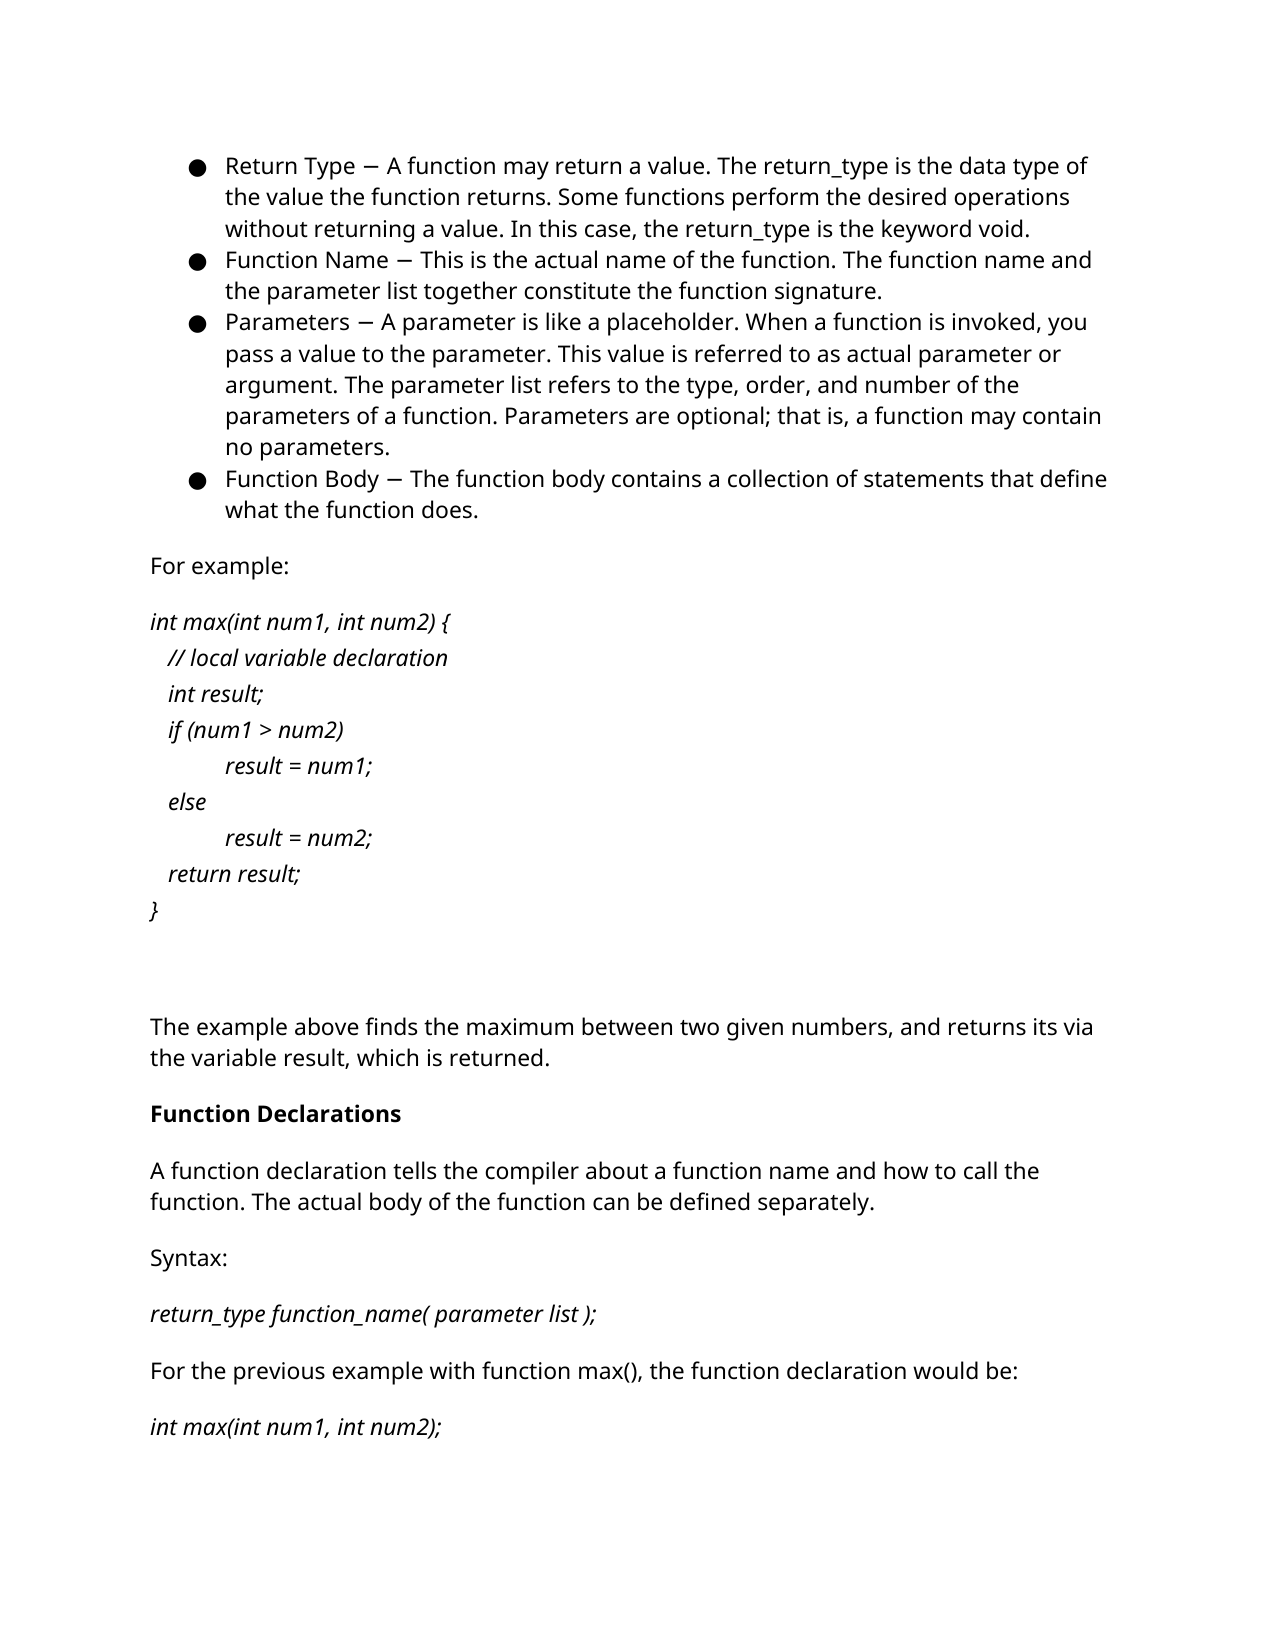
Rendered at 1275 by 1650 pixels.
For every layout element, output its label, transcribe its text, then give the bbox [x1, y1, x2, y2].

list Function Name − This is the actual name of the function. The function name and the parameter list together constitute the function signature. [187, 244, 1125, 306]
text if (num1 > num2) [150, 714, 1125, 745]
text result = num1; [150, 750, 1125, 781]
list Function Body − The function body contains a collection of statements that define what the function does. [187, 462, 1125, 525]
text The example above finds the maximum between two given numbers, and returns its via the variable result, which is returned. [150, 1011, 1125, 1073]
text int max(int num1, int num2); [150, 1411, 1125, 1442]
text A function declaration tells the compiler about a function name and how to call the function. The actual body of the function can be defined separately. [150, 1155, 1125, 1217]
text int result; [150, 678, 1125, 709]
text } [150, 894, 1125, 925]
text int max(int num1, int num2) { [150, 606, 1125, 637]
list Parameters − A parameter is like a placeholder. When a function is invoked, you pass a value to the parameter. This value is referred to as actual parameter or argument. The parameter list refers to the type, order, and number of the parameters of a function. Parameters are optional; that is, a function may contain no parameters. [187, 306, 1125, 462]
list Return Type − A function may return a value. The return_type is the data type of the value the function returns. Some functions perform the desired operations without returning a value. In this case, the return_type is the keyword void. [187, 150, 1125, 244]
text return result; [150, 858, 1125, 889]
text Syntax: [150, 1242, 1125, 1273]
text else [150, 786, 1125, 817]
text For the previous example with function max(), the function declaration would be: [150, 1355, 1125, 1386]
text // local variable declaration [150, 642, 1125, 673]
text result = num2; [150, 822, 1125, 853]
text return_type function_name( parameter list ); [150, 1298, 1125, 1330]
text Function Declarations [150, 1098, 1125, 1130]
text For example: [150, 550, 1125, 581]
